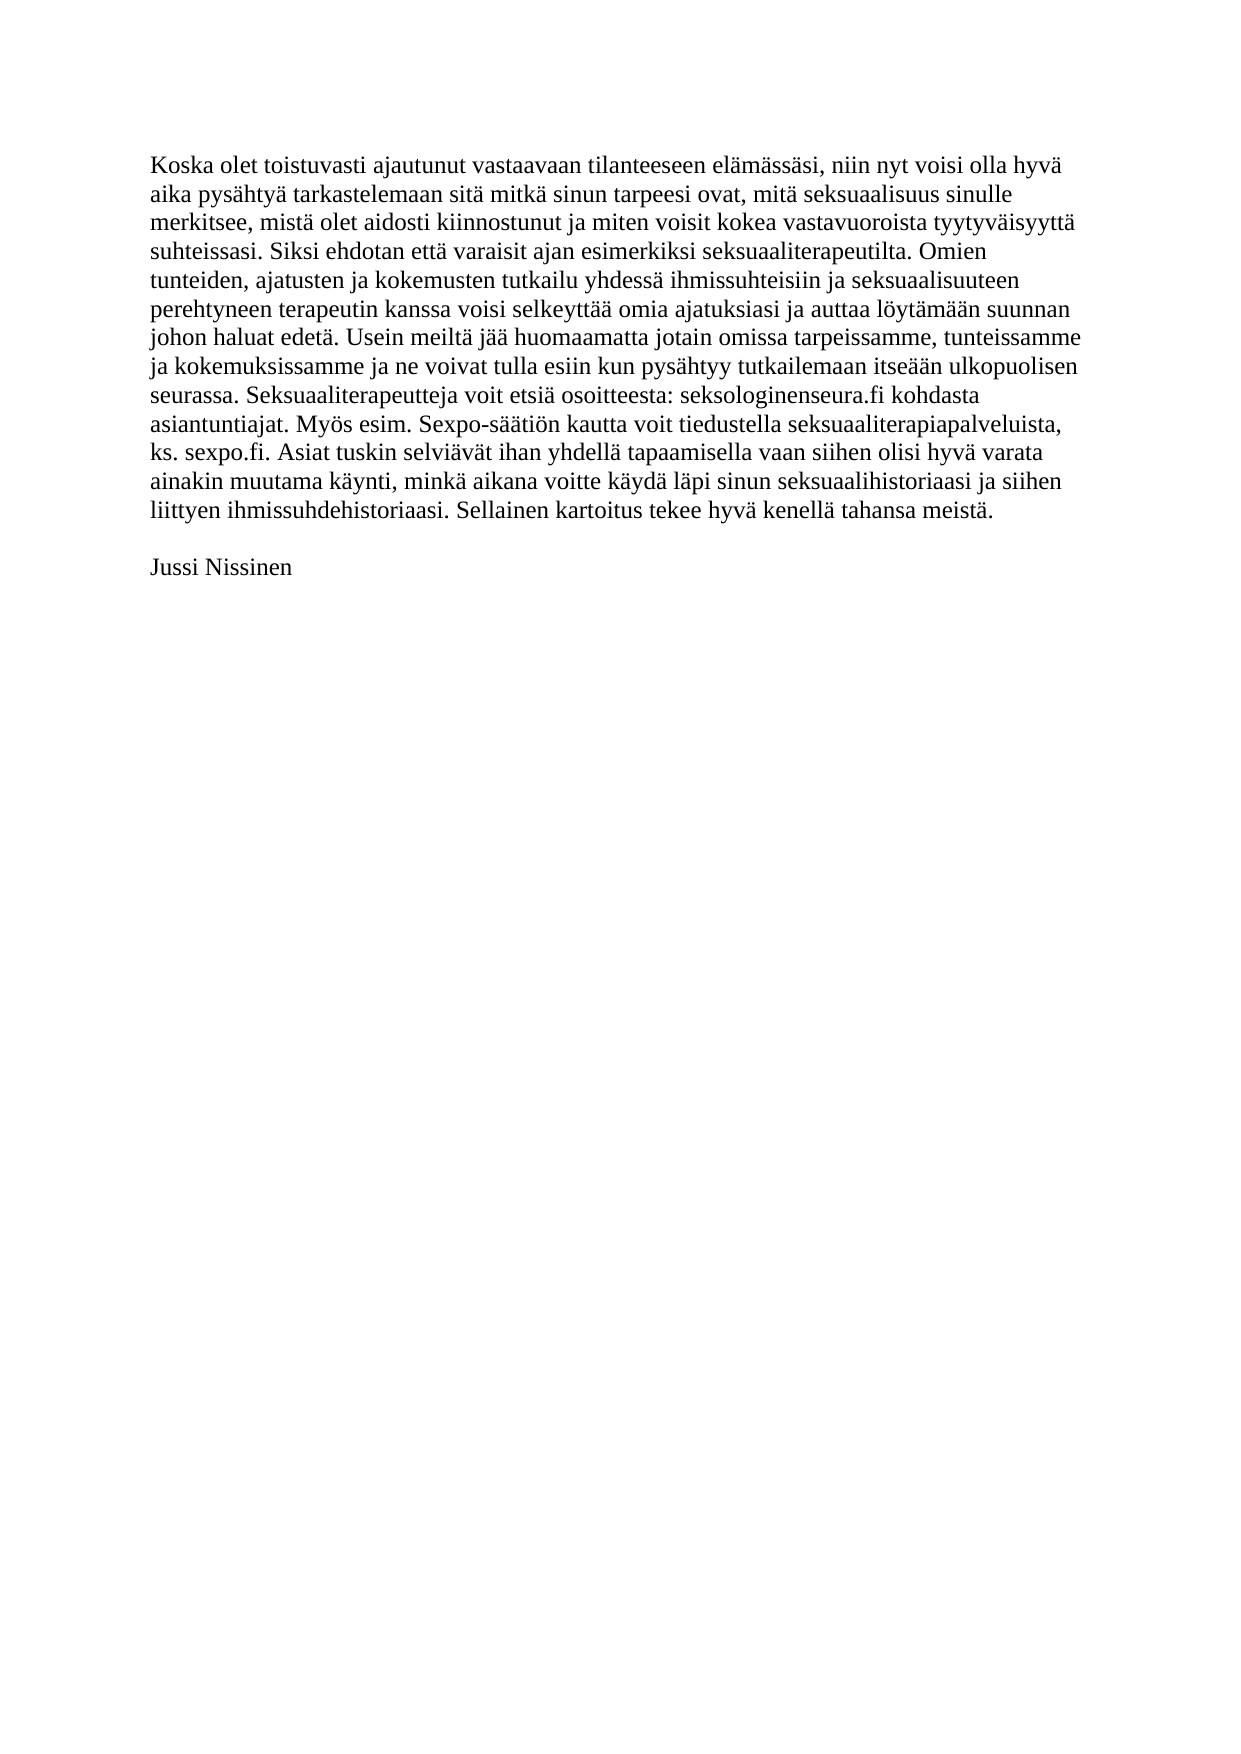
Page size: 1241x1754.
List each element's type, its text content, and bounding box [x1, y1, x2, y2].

text Koska olet toistuvasti ajautunut vastaavaan tilanteeseen elämässäsi, niin nyt voisi olla hyvä aika pysähtyä tarkastelemaan sitä mitkä sinun tarpeesi ovat, mitä seksuaalisuus sinulle merkitsee, mistä olet aidosti kiinnostunut ja miten voisit kokea vastavuoroista tyytyväisyyttä suhteissasi. Siksi ehdotan että varaisit ajan esimerkiksi seksuaaliterapeutilta. Omien tunteiden, ajatusten ja kokemusten tutkailu yhdessä ihmissuhteisiin ja seksuaalisuuteen perehtyneen terapeutin kanssa voisi selkeyttää omia ajatuksiasi ja auttaa löytämään suunnan johon haluat edetä. Usein meiltä jää huomaamatta jotain omissa tarpeissamme, tunteissamme ja kokemuksissamme ja ne voivat tulla esiin kun pysähtyy tutkailemaan itseään ulkopuolisen seurassa. Seksuaaliterapeutteja voit etsiä osoitteesta: seksologinenseura.fi kohdasta asiantuntiajat. Myös esim. Sexpo-säätiön kautta voit tiedustella seksuaaliterapiapalveluista, ks. sexpo.fi. Asiat tuskin selviävät ihan yhdellä tapaamisella vaan siihen olisi hyvä varata ainakin muutama käynti, minkä aikana voitte käydä läpi sinun seksuaalihistoriaasi ja siihen liittyen ihmissuhdehistoriaasi. Sellainen kartoitus tekee hyvä kenellä tahansa meistä. Jussi Nissinen [150, 150, 1090, 581]
